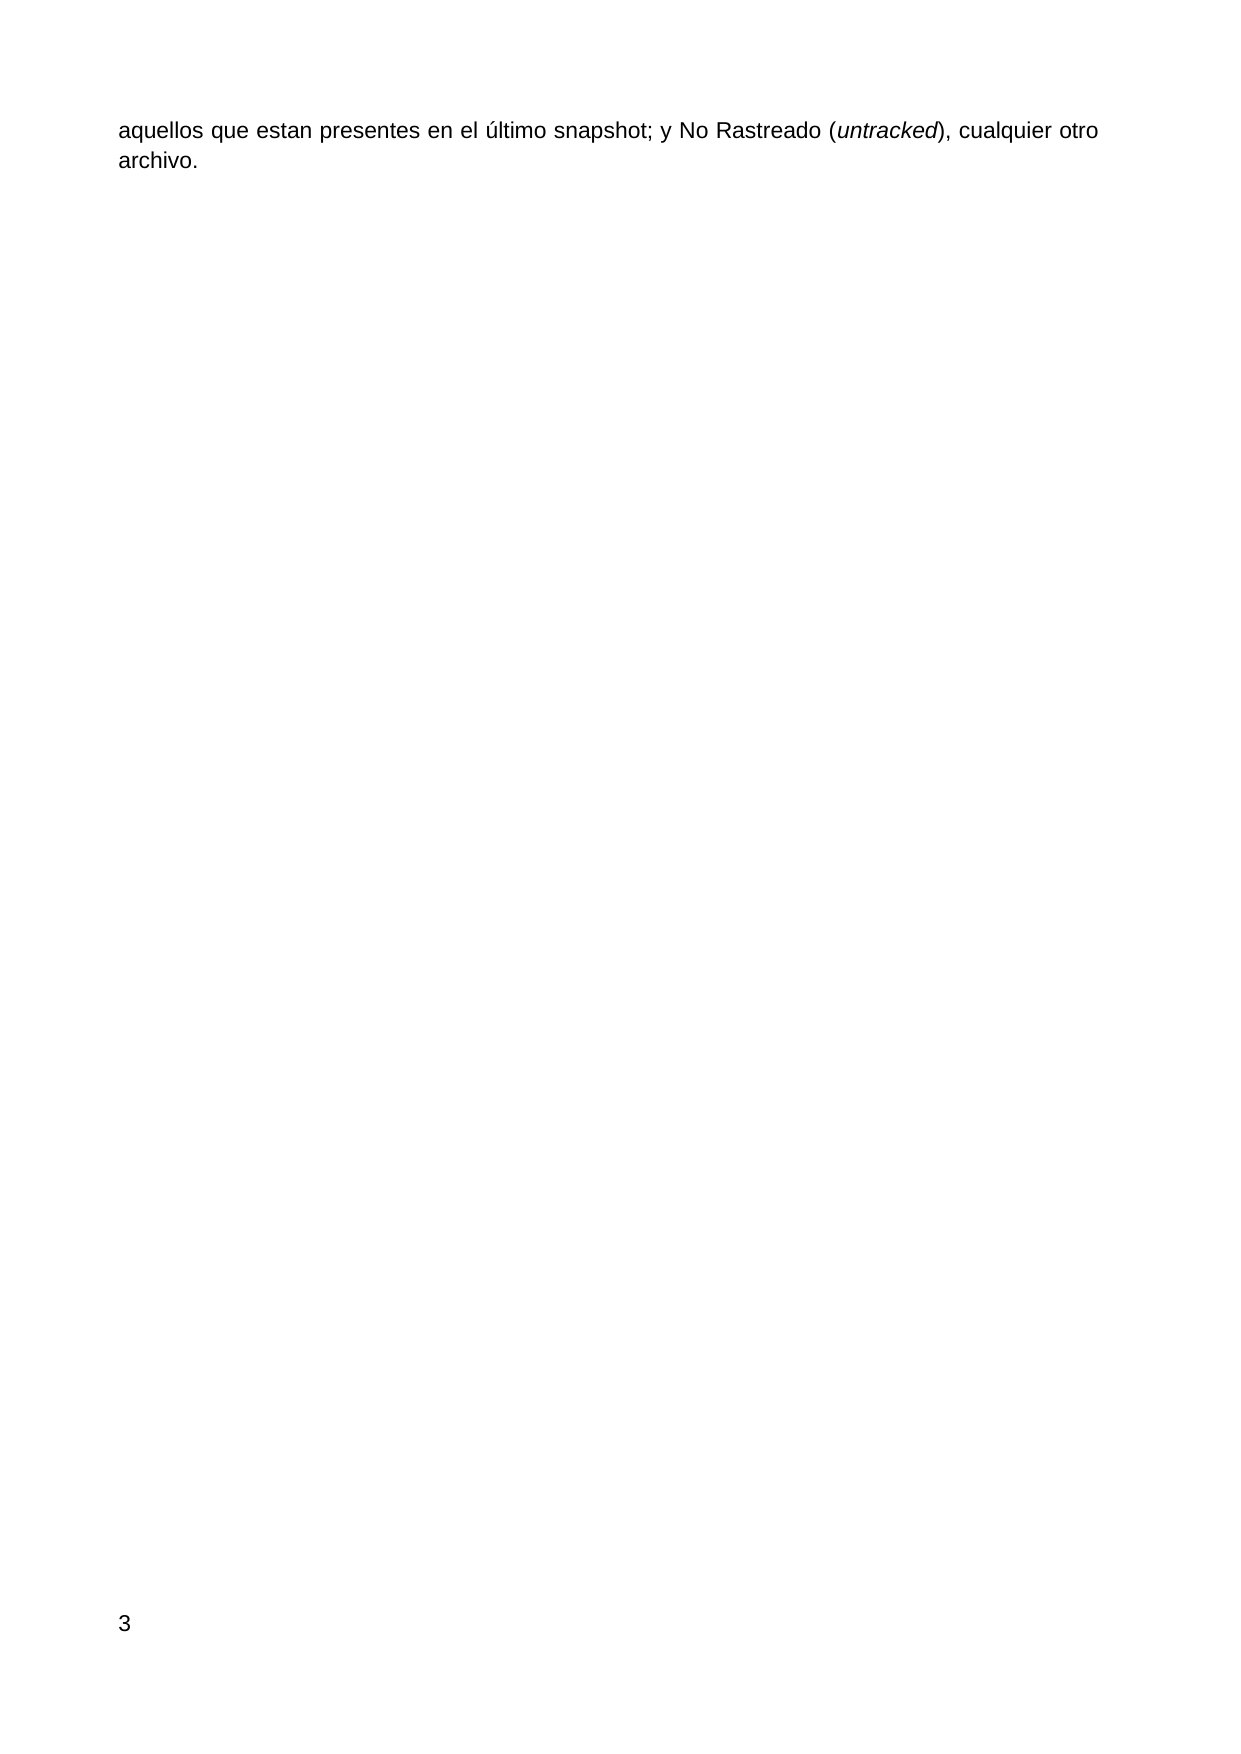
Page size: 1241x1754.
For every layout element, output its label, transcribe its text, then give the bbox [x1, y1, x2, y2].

text aquellos que estan presentes en el último snapshot; y No Rastreado (untracked), cualquier otro archivo. [118, 118, 1098, 173]
